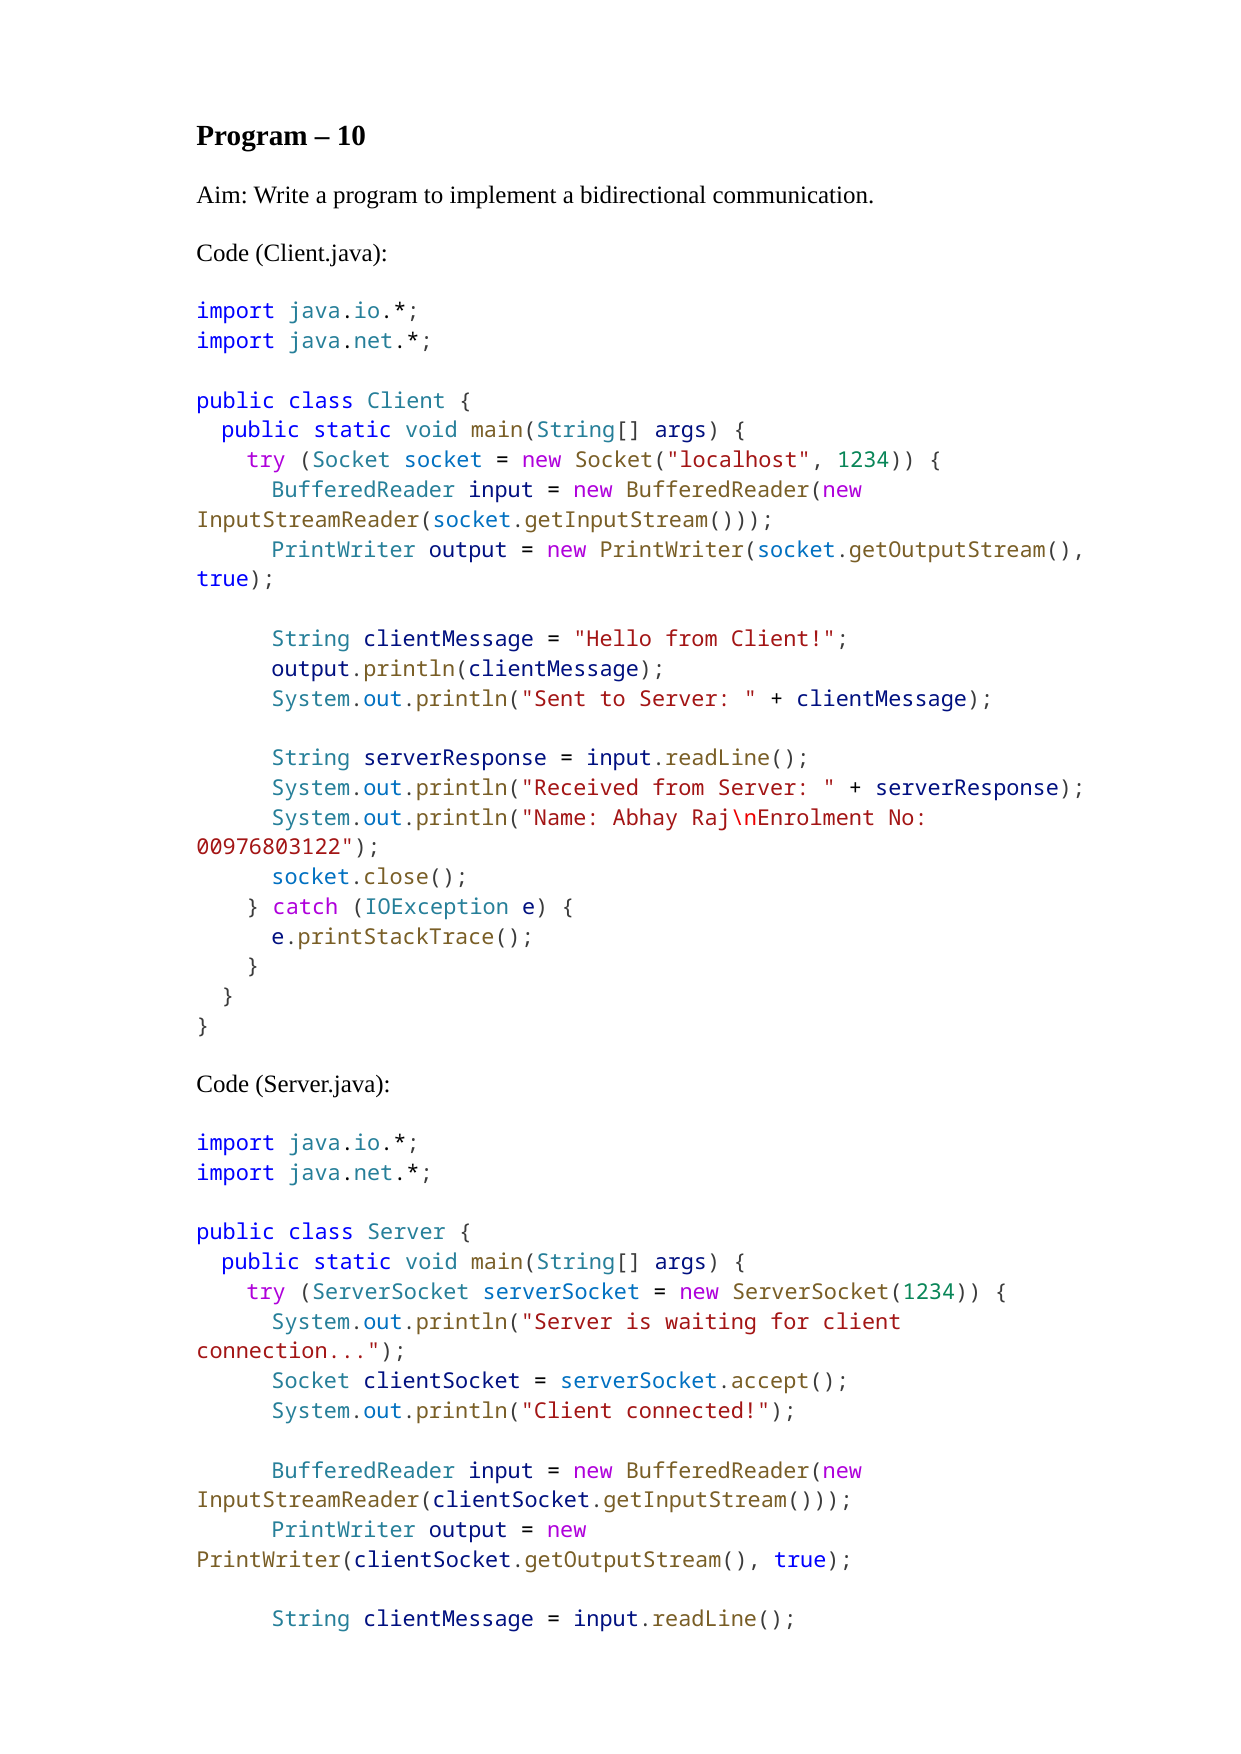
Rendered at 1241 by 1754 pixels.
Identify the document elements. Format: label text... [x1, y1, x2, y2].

text Aim: Write a program to implement a bidirectional communication. [196, 180, 1122, 209]
text import java.io.*; [196, 295, 1122, 325]
text import java.net.*; [196, 325, 1122, 355]
text Code (Server.java): [196, 1069, 1122, 1098]
text Program – 10 [196, 118, 1122, 152]
text output.println(clientMessage); [196, 653, 1122, 682]
text e.printStackTrace(); [196, 921, 1122, 951]
text } [196, 980, 1122, 1010]
text System.out.println("Server is waiting for client connection..."); [196, 1306, 1122, 1365]
text PrintWriter output = new PrintWriter(clientSocket.getOutputStream(), true); [196, 1514, 1122, 1574]
text System.out.println("Client connected!"); [196, 1395, 1122, 1425]
text try (Socket socket = new Socket("localhost", 1234)) { [196, 444, 1122, 474]
text } [196, 1010, 1122, 1040]
text BufferedReader input = new BufferedReader(new InputStreamReader(socket.getInputStream())); [196, 474, 1122, 534]
text } catch (IOException e) { [196, 891, 1122, 921]
text Socket clientSocket = serverSocket.accept(); [196, 1365, 1122, 1395]
text System.out.println("Sent to Server: " + clientMessage); [196, 682, 1122, 712]
text System.out.println("Received from Server: " + serverResponse); [196, 772, 1122, 802]
text public static void main(String[] args) { [196, 414, 1122, 444]
text } [196, 951, 1122, 980]
text import java.net.*; [196, 1157, 1122, 1187]
text public static void main(String[] args) { [196, 1246, 1122, 1276]
text System.out.println("Name: Abhay Raj\nEnrolment No: 00976803122"); [196, 802, 1122, 861]
text String clientMessage = "Hello from Client!"; [196, 623, 1122, 653]
text BufferedReader input = new BufferedReader(new InputStreamReader(clientSocket.getInputStream())); [196, 1454, 1122, 1514]
text try (ServerSocket serverSocket = new ServerSocket(1234)) { [196, 1276, 1122, 1306]
text String clientMessage = input.readLine(); [196, 1603, 1122, 1633]
text socket.close(); [196, 861, 1122, 891]
text PrintWriter output = new PrintWriter(socket.getOutputStream(), true); [196, 534, 1122, 593]
text String serverResponse = input.readLine(); [196, 742, 1122, 772]
text import java.io.*; [196, 1127, 1122, 1157]
text public class Client { [196, 385, 1122, 414]
text Code (Client.java): [196, 238, 1122, 267]
text public class Server { [196, 1216, 1122, 1246]
